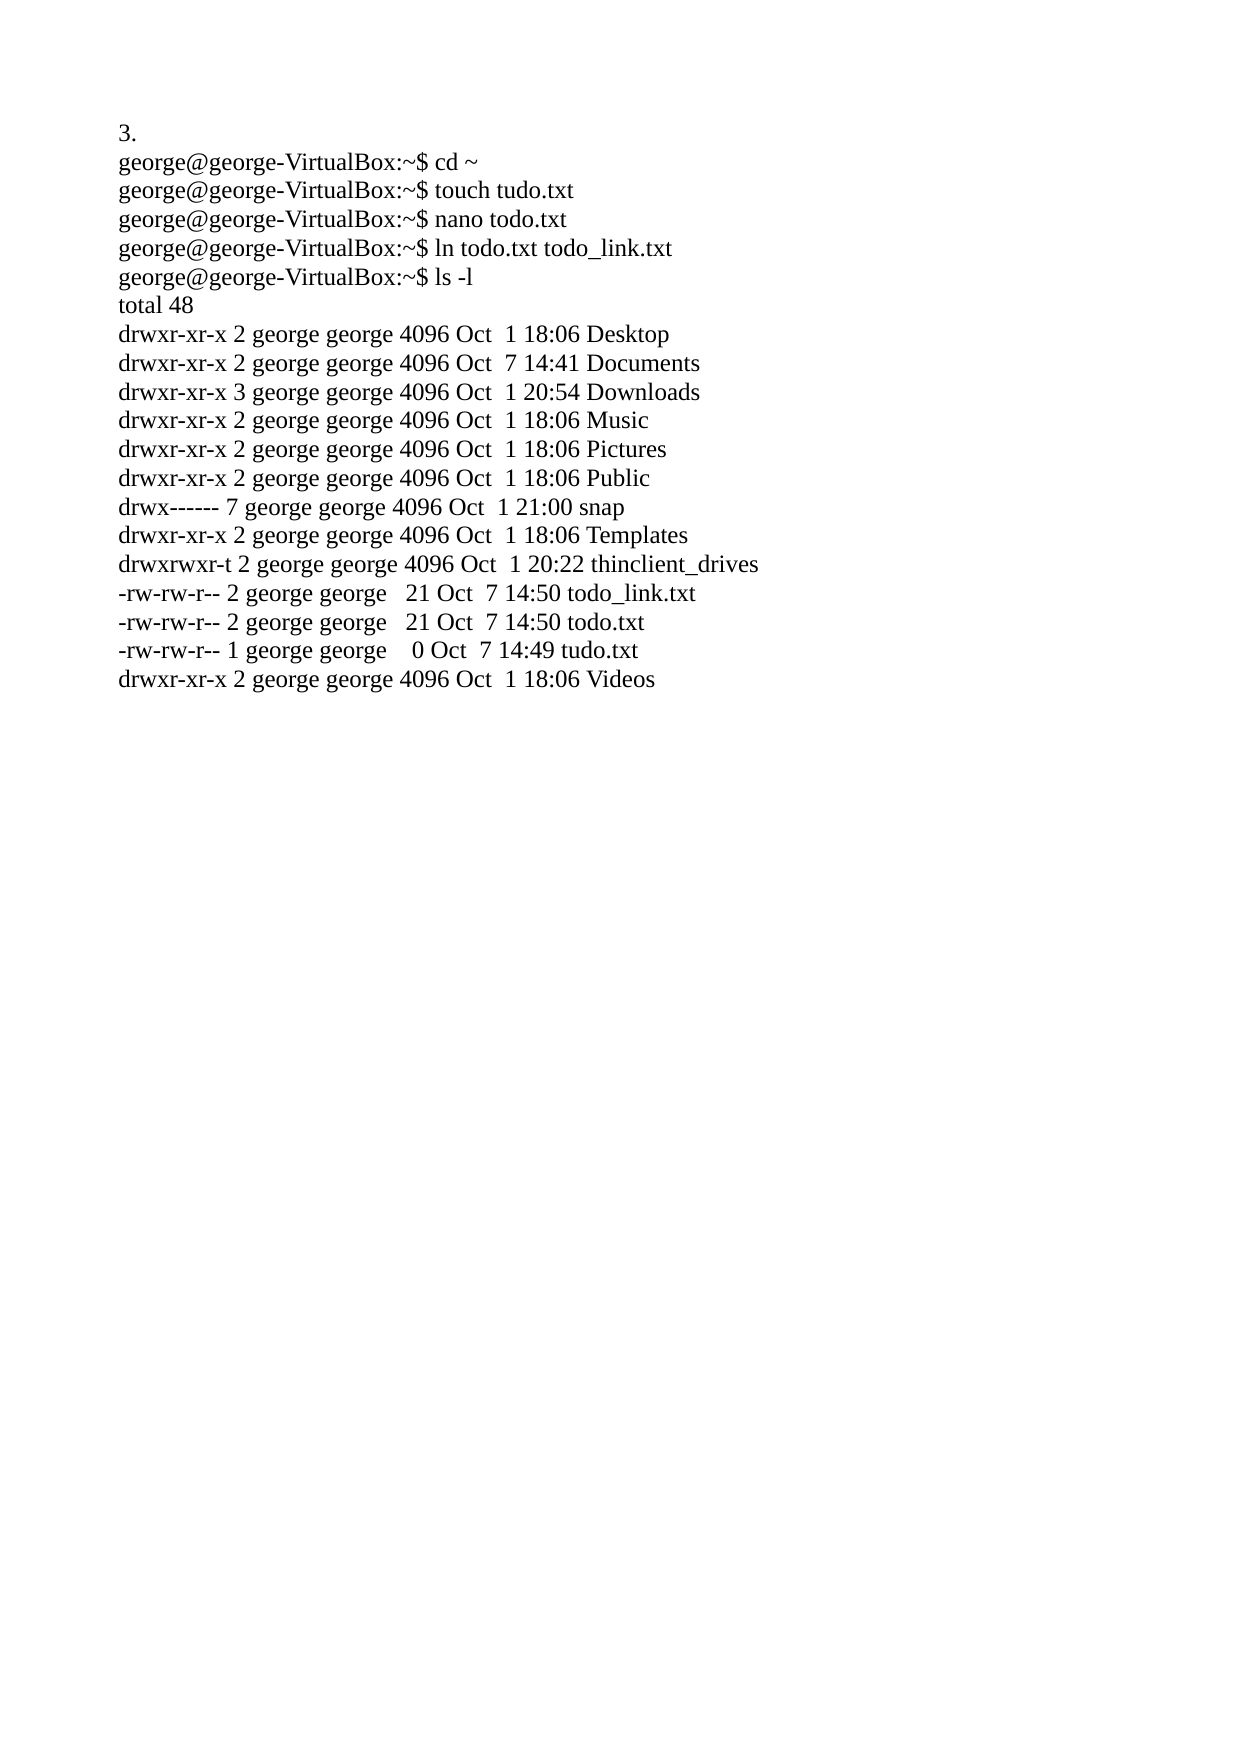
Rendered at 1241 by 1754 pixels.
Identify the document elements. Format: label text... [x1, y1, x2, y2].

text drwx------ 7 george george 4096 Oct 1 21:00 snap [118, 492, 1122, 521]
text -rw-rw-r-- 2 george george 21 Oct 7 14:50 todo_link.txt [118, 578, 1122, 607]
text total 48 [118, 291, 1122, 319]
text george@george-VirtualBox:~$ touch tudo.txt [118, 176, 1122, 204]
text 3. [118, 118, 1122, 147]
text drwxrwxr-t 2 george george 4096 Oct 1 20:22 thinclient_drives [118, 549, 1122, 578]
text -rw-rw-r-- 2 george george 21 Oct 7 14:50 todo.txt [118, 607, 1122, 636]
text drwxr-xr-x 2 george george 4096 Oct 1 18:06 Music [118, 406, 1122, 434]
text drwxr-xr-x 2 george george 4096 Oct 1 18:06 Desktop [118, 319, 1122, 348]
text drwxr-xr-x 2 george george 4096 Oct 1 18:06 Videos [118, 664, 1122, 693]
text george@george-VirtualBox:~$ ls -l [118, 262, 1122, 291]
text drwxr-xr-x 3 george george 4096 Oct 1 20:54 Downloads [118, 377, 1122, 406]
text drwxr-xr-x 2 george george 4096 Oct 1 18:06 Templates [118, 521, 1122, 549]
text -rw-rw-r-- 1 george george 0 Oct 7 14:49 tudo.txt [118, 636, 1122, 664]
text george@george-VirtualBox:~$ cd ~ [118, 147, 1122, 176]
text george@george-VirtualBox:~$ ln todo.txt todo_link.txt [118, 233, 1122, 262]
text drwxr-xr-x 2 george george 4096 Oct 7 14:41 Documents [118, 348, 1122, 377]
text george@george-VirtualBox:~$ nano todo.txt [118, 204, 1122, 233]
text drwxr-xr-x 2 george george 4096 Oct 1 18:06 Pictures [118, 434, 1122, 463]
text drwxr-xr-x 2 george george 4096 Oct 1 18:06 Public [118, 463, 1122, 492]
